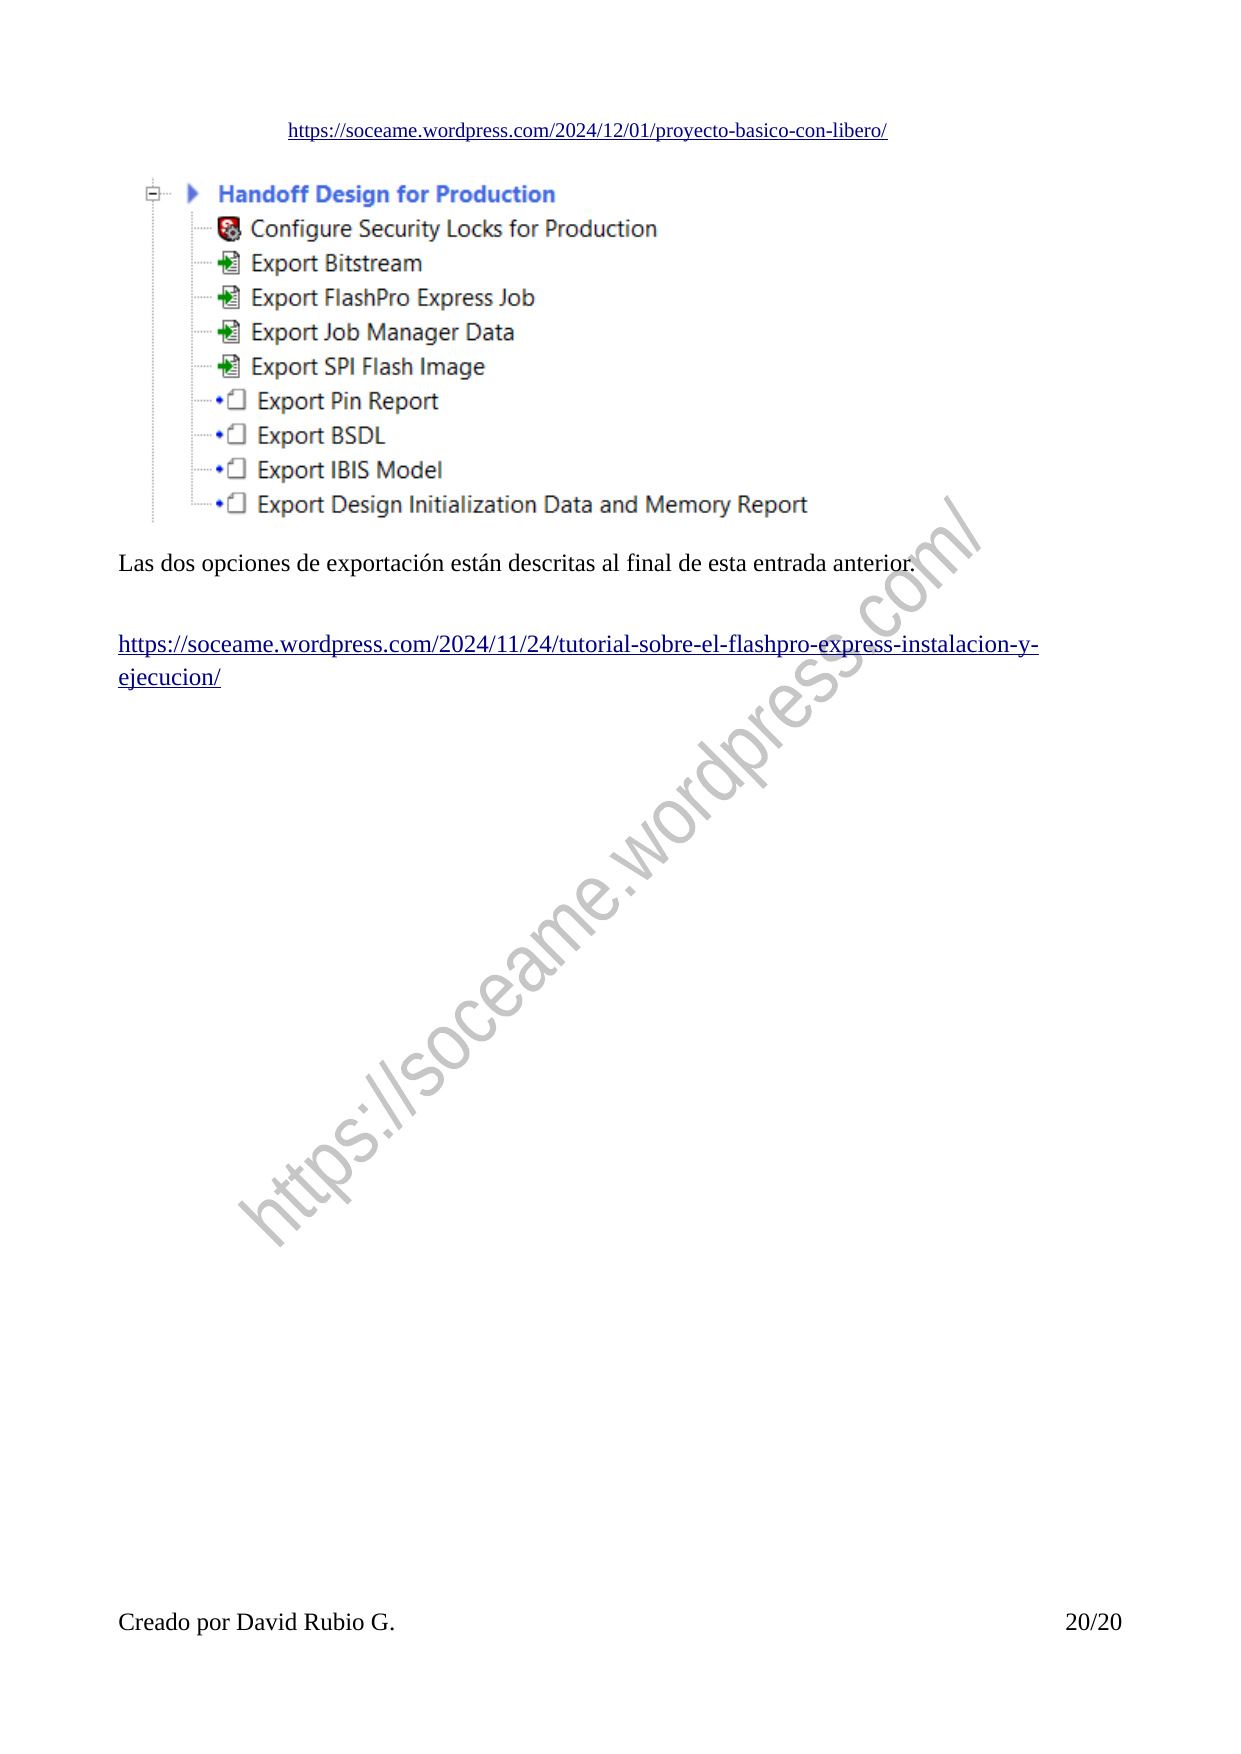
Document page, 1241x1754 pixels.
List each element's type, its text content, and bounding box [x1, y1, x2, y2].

picture [118, 177, 839, 524]
text [920, 548, 1122, 577]
text https://soceame.wordpress.com/2024/11/24/tutorial-sobre-el-flashpro-express-instalacion-y-ejecucion/ [118, 629, 1122, 691]
text Las dos opciones de exportación están descritas al final de esta entrada anterior. [118, 548, 925, 577]
